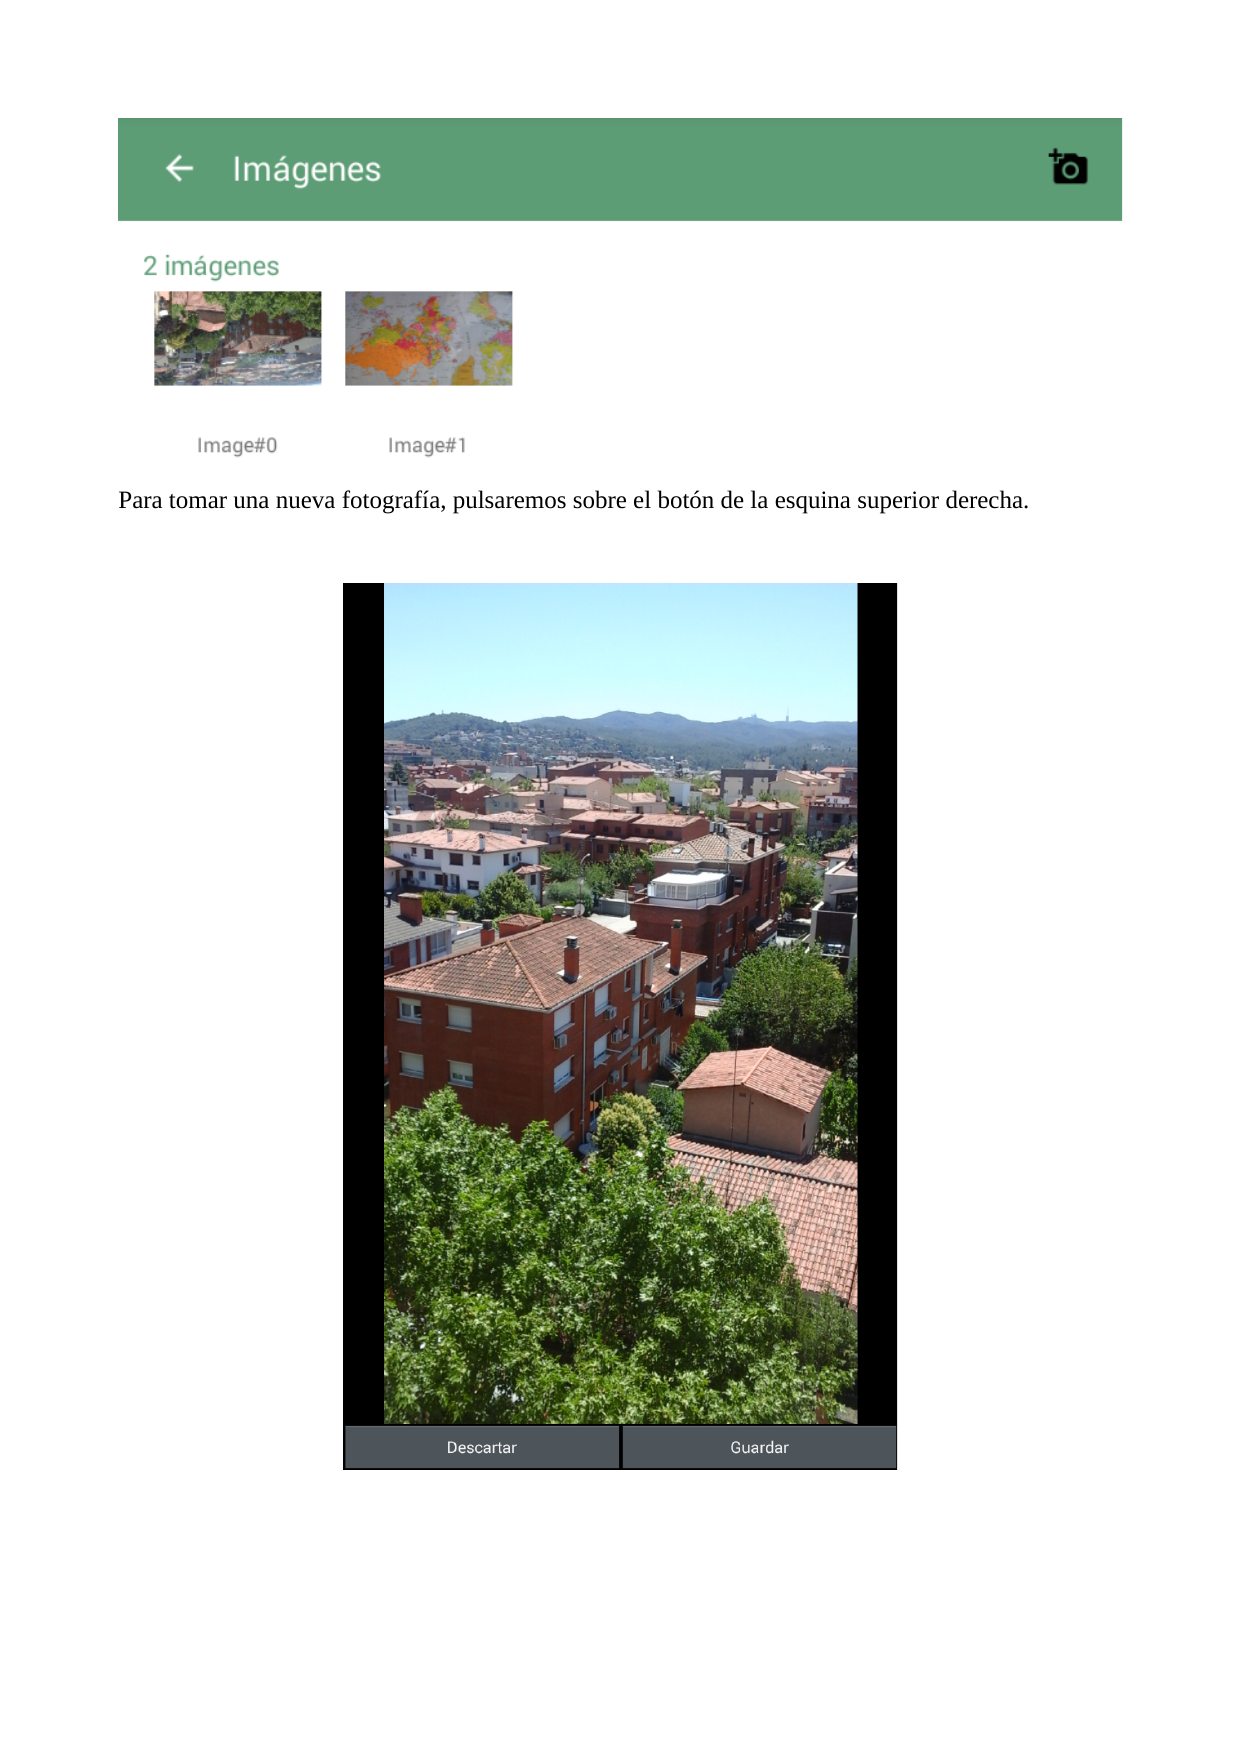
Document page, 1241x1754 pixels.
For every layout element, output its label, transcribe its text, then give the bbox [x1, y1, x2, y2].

text Para tomar una nueva fotografía, pulsaremos sobre el botón de la esquina superior derecha. [118, 480, 1122, 514]
picture [118, 118, 1123, 480]
picture [343, 583, 898, 1470]
